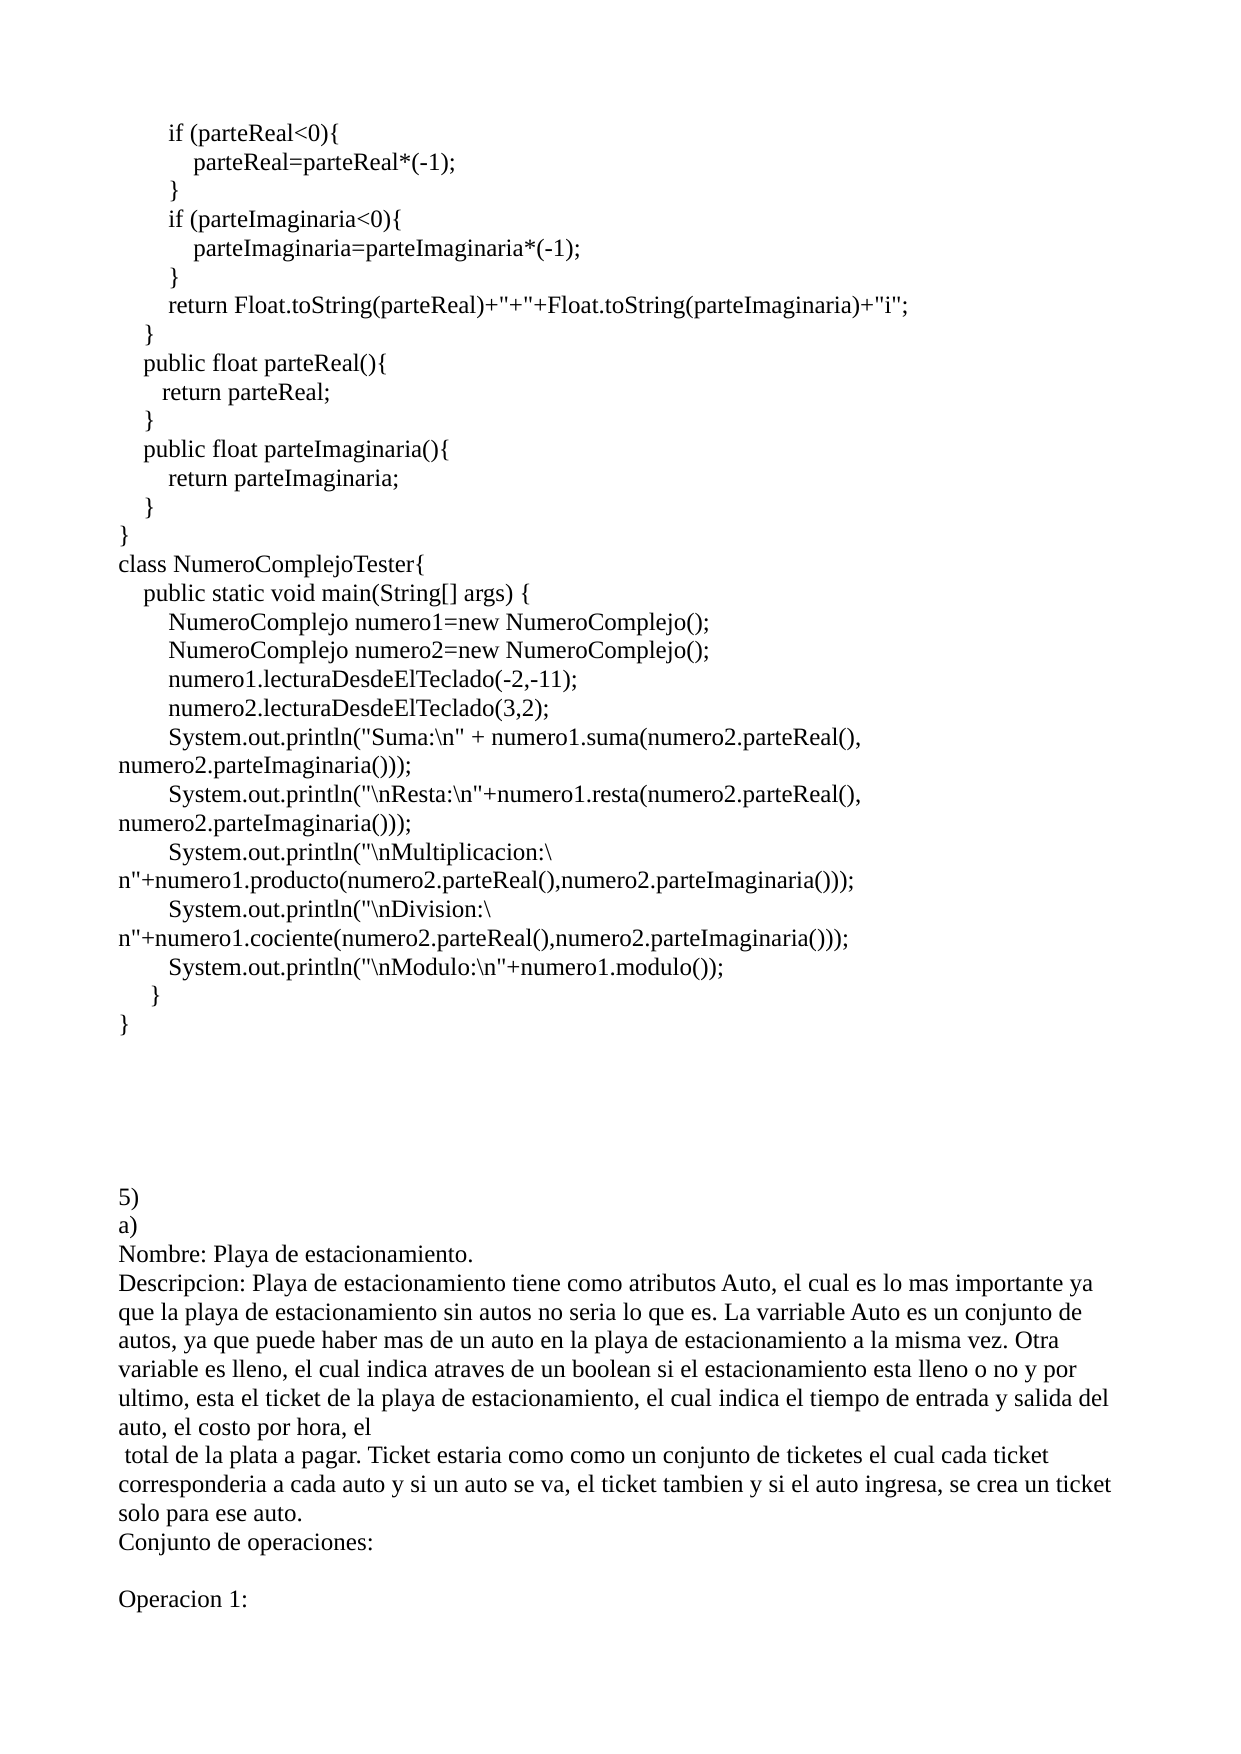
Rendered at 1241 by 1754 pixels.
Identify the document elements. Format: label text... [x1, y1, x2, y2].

text class NumeroComplejoTester{ [118, 549, 1122, 578]
text } [118, 1009, 1122, 1038]
text } [118, 492, 1122, 521]
text NumeroComplejo numero1=new NumeroComplejo(); [118, 607, 1122, 636]
text total de la plata a pagar. Ticket estaria como como un conjunto de ticketes el cual cada ticket corresponderia a cada auto y si un auto se va, el ticket tambien y si el auto ingresa, se crea un ticket solo para ese auto. Conjunto de operaciones: Operacion 1: [118, 1441, 1122, 1613]
text System.out.println("\nDivision:\n"+numero1.cociente(numero2.parteReal(),numero2.parteImaginaria())); [118, 894, 1122, 952]
text if (parteImaginaria<0){ [118, 204, 1122, 233]
text System.out.println("\nMultiplicacion:\n"+numero1.producto(numero2.parteReal(),numero2.parteImaginaria())); [118, 837, 1122, 894]
text public float parteReal(){ [118, 348, 1122, 377]
text parteReal=parteReal*(-1); [118, 147, 1122, 176]
text NumeroComplejo numero2=new NumeroComplejo(); [118, 636, 1122, 664]
text numero2.lecturaDesdeElTeclado(3,2); [118, 693, 1122, 722]
text return parteImaginaria; [118, 463, 1122, 492]
text System.out.println("Suma:\n" + numero1.suma(numero2.parteReal(), numero2.parteImaginaria())); [118, 722, 1122, 779]
text 5) a) Nombre: Playa de estacionamiento. Descripcion: Playa de estacionamiento tiene como atributos Auto, el cual es lo mas importante ya que la playa de estacionamiento sin autos no seria lo que es. La varriable Auto es un conjunto de autos, ya que puede haber mas de un auto en la playa de estacionamiento a la misma vez. Otra variable es lleno, el cual indica atraves de un boolean si el estacionamiento esta lleno o no y por ultimo, esta el ticket de la playa de estacionamiento, el cual indica el tiempo de entrada y salida del auto, el costo por hora, el [118, 1153, 1122, 1441]
text parteImaginaria=parteImaginaria*(-1); [118, 233, 1122, 262]
text } [118, 521, 1122, 549]
text public float parteImaginaria(){ [118, 434, 1122, 463]
text System.out.println("\nModulo:\n"+numero1.modulo()); [118, 952, 1122, 981]
text } [118, 176, 1122, 204]
text public static void main(String[] args) { [118, 578, 1122, 607]
text } [118, 981, 1122, 1009]
text numero1.lecturaDesdeElTeclado(-2,-11); [118, 664, 1122, 693]
text if (parteReal<0){ [118, 118, 1122, 147]
text } [118, 262, 1122, 291]
text return parteReal; [118, 377, 1122, 406]
text } [118, 319, 1122, 348]
text return Float.toString(parteReal)+"+"+Float.toString(parteImaginaria)+"i"; [118, 291, 1122, 319]
text } [118, 406, 1122, 434]
text System.out.println("\nResta:\n"+numero1.resta(numero2.parteReal(), numero2.parteImaginaria())); [118, 779, 1122, 837]
